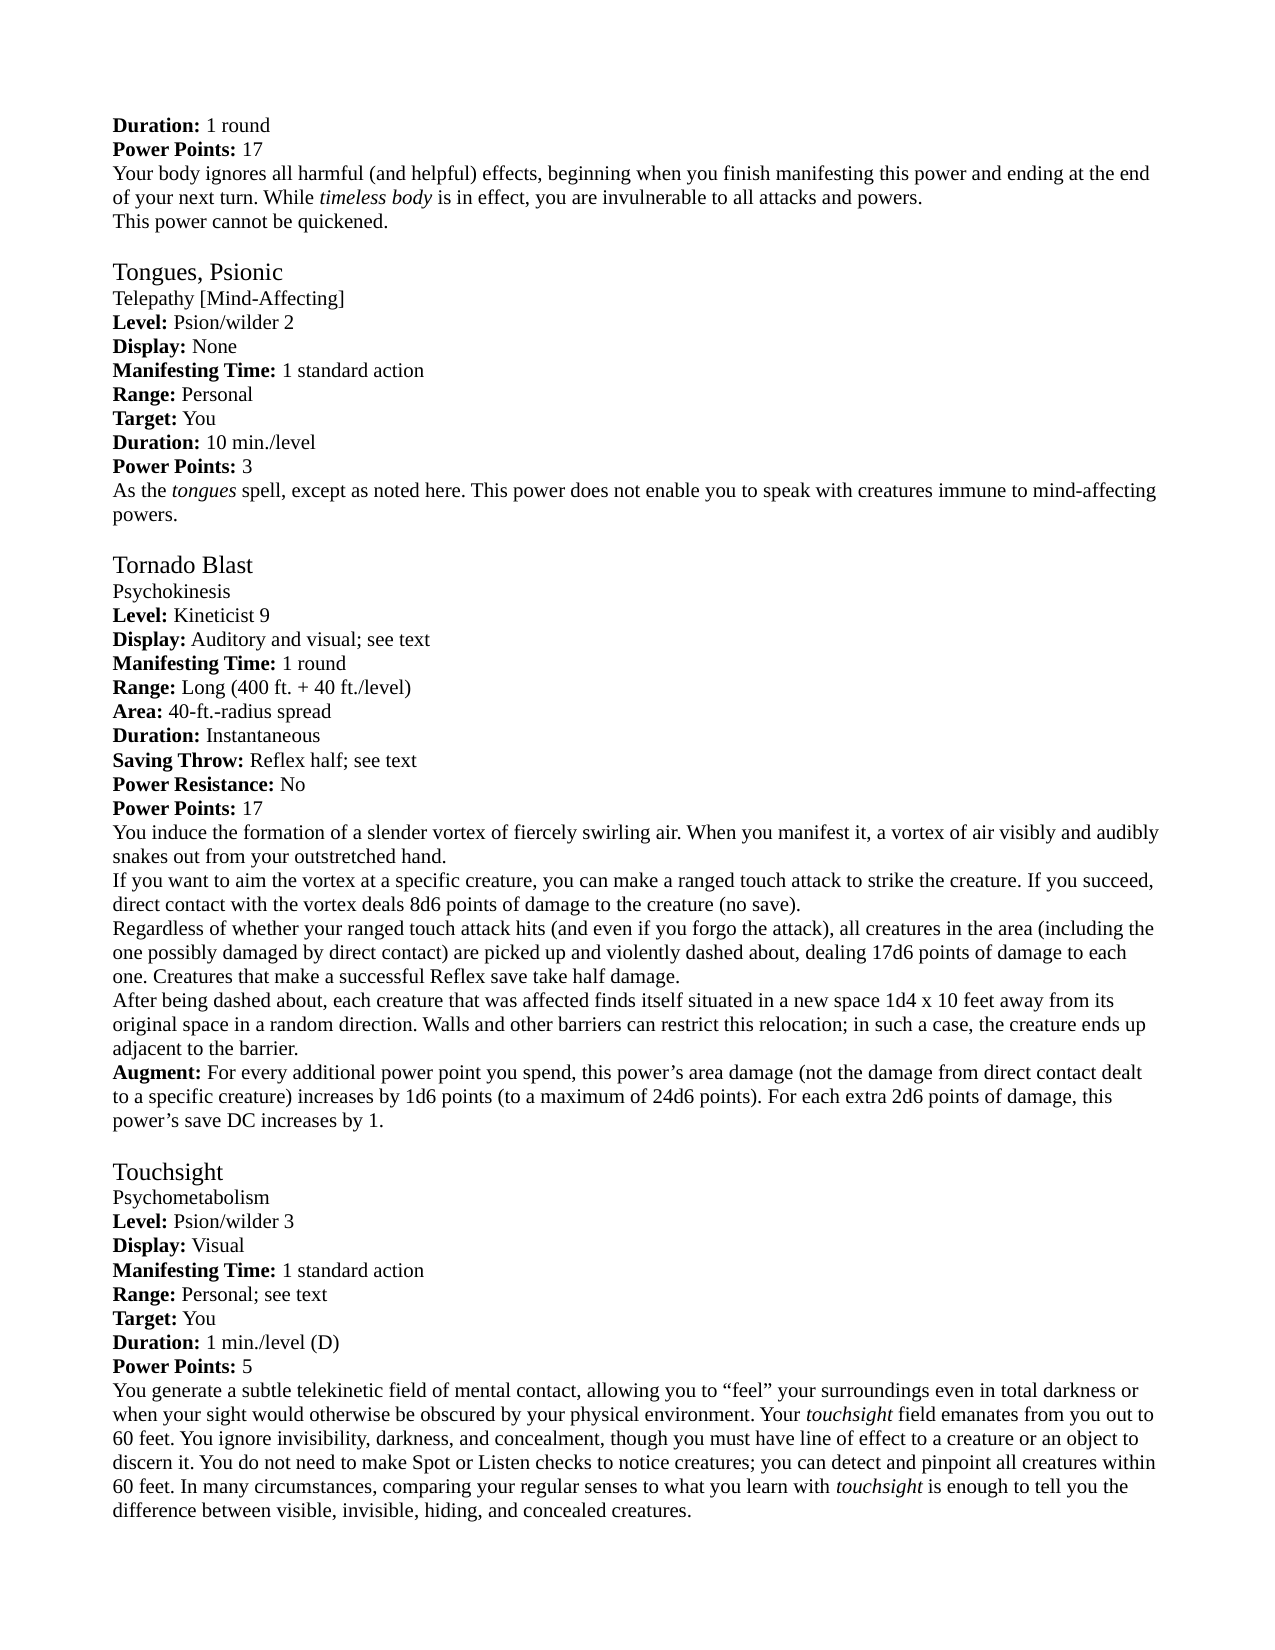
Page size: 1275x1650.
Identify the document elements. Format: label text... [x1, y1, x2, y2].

text Target: You [112, 1306, 1162, 1330]
text Range: Personal; see text [112, 1282, 1162, 1306]
text Manifesting Time: 1 round [112, 651, 1162, 675]
text Level: Psion/wilder 3 [112, 1209, 1162, 1233]
text Psychokinesis [112, 579, 1162, 603]
text Range: Long (400 ft. + 40 ft./level) [112, 675, 1162, 699]
text Level: Psion/wilder 2 [112, 310, 1162, 334]
text Duration: 1 round [112, 112, 1162, 137]
text Power Points: 17 [112, 796, 1162, 820]
text Manifesting Time: 1 standard action [112, 358, 1162, 382]
text Range: Personal [112, 382, 1162, 406]
text Power Points: 3 [112, 454, 1162, 478]
text Level: Kineticist 9 [112, 603, 1162, 627]
text Area: 40-ft.-radius spread [112, 699, 1162, 723]
text If you want to aim the vortex at a specific creature, you can make a ranged touch attack to strike the creature. If you succeed, direct contact with the vortex deals 8d6 points of damage to the creature (no save). [112, 868, 1162, 916]
text Regardless of whether your ranged touch attack hits (and even if you forgo the attack), all creatures in the area (including the one possibly damaged by direct contact) are picked up and violently dashed about, dealing 17d6 points of damage to each one. Creatures that make a successful Reflex save take half damage. [112, 916, 1162, 988]
text Display: Visual [112, 1233, 1162, 1257]
text This power cannot be quickened. [112, 209, 1162, 233]
subtitle Tornado Blast [112, 550, 1162, 579]
subtitle Tongues, Psionic [112, 257, 1162, 286]
text Duration: 1 min./level (D) [112, 1330, 1162, 1354]
text Duration: Instantaneous [112, 723, 1162, 747]
text Telepathy [Mind-Affecting] [112, 286, 1162, 310]
text You induce the formation of a slender vortex of fiercely swirling air. When you manifest it, a vortex of air visibly and audibly snakes out from your outstretched hand. [112, 820, 1162, 868]
text Power Points: 5 [112, 1354, 1162, 1378]
text Saving Throw: Reflex half; see text [112, 747, 1162, 772]
text Psychometabolism [112, 1185, 1162, 1209]
text After being dashed about, each creature that was affected finds itself situated in a new space 1d4 x 10 feet away from its original space in a random direction. Walls and other barriers can restrict this relocation; in such a case, the creature ends up adjacent to the barrier. [112, 988, 1162, 1060]
text Manifesting Time: 1 standard action [112, 1257, 1162, 1282]
text Power Resistance: No [112, 772, 1162, 796]
subtitle Touchsight [112, 1157, 1162, 1185]
text As the tongues spell, except as noted here. This power does not enable you to speak with creatures immune to mind-affecting powers. [112, 478, 1162, 526]
text Power Points: 17 [112, 137, 1162, 161]
text Duration: 10 min./level [112, 430, 1162, 454]
text Display: Auditory and visual; see text [112, 627, 1162, 651]
text You generate a subtle telekinetic field of mental contact, allowing you to “feel” your surroundings even in total darkness or when your sight would otherwise be obscured by your physical environment. Your touchsight field emanates from you out to 60 feet. You ignore invisibility, darkness, and concealment, though you must have line of effect to a creature or an object to discern it. You do not need to make Spot or Listen checks to notice creatures; you can detect and pinpoint all creatures within 60 feet. In many circumstances, comparing your regular senses to what you learn with touchsight is enough to tell you the difference between visible, invisible, hiding, and concealed creatures. [112, 1378, 1162, 1522]
text Augment: For every additional power point you spend, this power’s area damage (not the damage from direct contact dealt to a specific creature) increases by 1d6 points (to a maximum of 24d6 points). For each extra 2d6 points of damage, this power’s save DC increases by 1. [112, 1060, 1162, 1132]
text Display: None [112, 334, 1162, 358]
text Target: You [112, 406, 1162, 430]
text Your body ignores all harmful (and helpful) effects, beginning when you finish manifesting this power and ending at the end of your next turn. While timeless body is in effect, you are invulnerable to all attacks and powers. [112, 161, 1162, 209]
